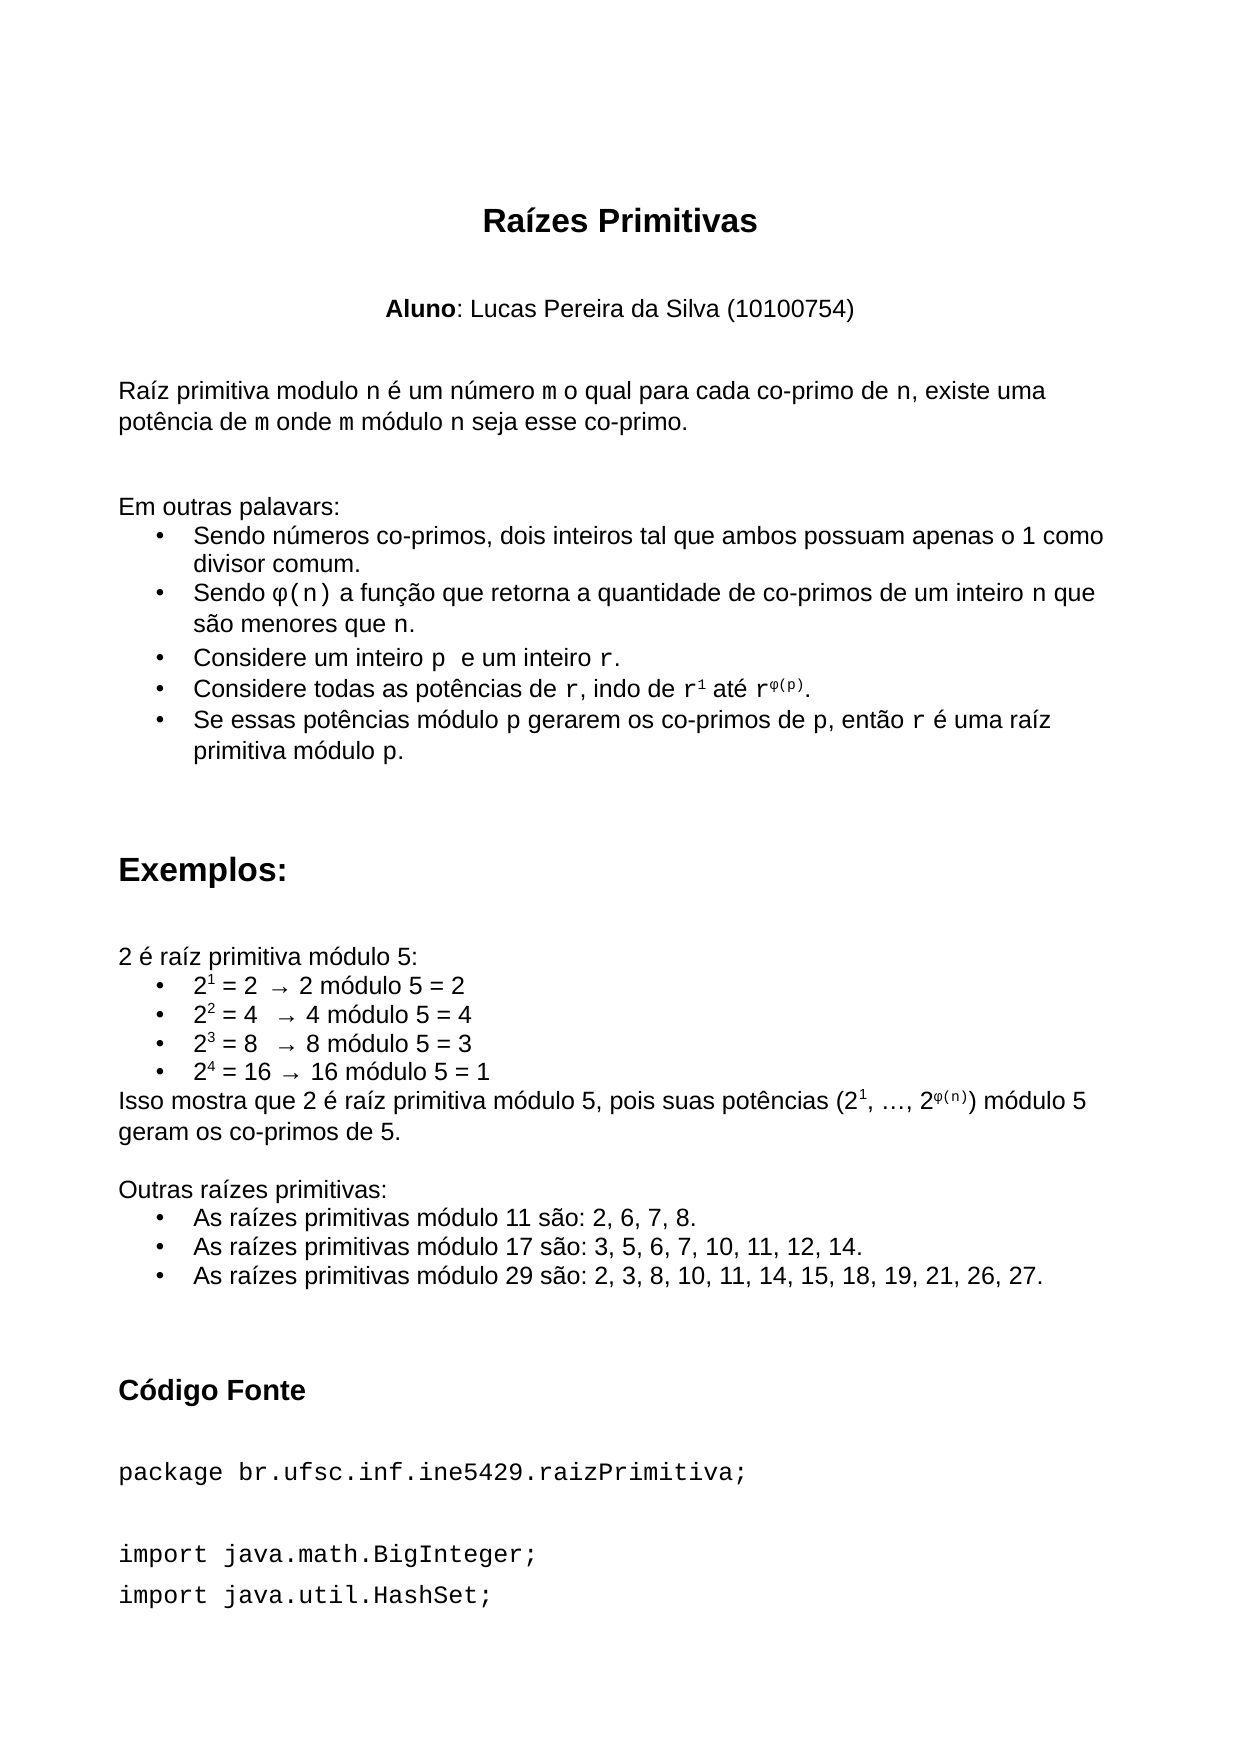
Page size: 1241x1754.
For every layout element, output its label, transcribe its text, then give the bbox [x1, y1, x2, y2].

subtitle Raízes Primitivas [118, 201, 1122, 240]
list As raízes primitivas módulo 29 são: 2, 3, 8, 10, 11, 14, 15, 18, 19, 21, 26, 27. [156, 1261, 1122, 1290]
list Sendo números co-primos, dois inteiros tal que ambos possuam apenas o 1 como divisor comum. [156, 521, 1122, 578]
text Raíz primitiva modulo n é um número m o qual para cada co-primo de n, existe uma potência de m onde m módulo n seja esse co-primo. [118, 376, 1122, 438]
list Se essas potências módulo p gerarem os co-primos de p, então r é uma raíz primitiva módulo p. [156, 705, 1122, 767]
list As raízes primitivas módulo 11 são: 2, 6, 7, 8. [156, 1203, 1122, 1232]
list Considere todas as potências de r, indo de r1 até rφ(p). [156, 674, 1122, 705]
list 24 = 16 → 16 módulo 5 = 1 [156, 1057, 1122, 1086]
subtitle Exemplos: [118, 850, 1122, 888]
list 22 = 4 → 4 módulo 5 = 4 [156, 1000, 1122, 1028]
text import java.util.HashSet; [118, 1582, 1122, 1611]
list 21 = 2 → 2 módulo 5 = 2 [156, 971, 1122, 1000]
list As raízes primitivas módulo 17 são: 3, 5, 6, 7, 10, 11, 12, 14. [156, 1232, 1122, 1261]
text package br.ufsc.inf.ine5429.raizPrimitiva; [118, 1460, 1122, 1488]
text Em outras palavars: [118, 492, 1122, 521]
list 23 = 8 → 8 módulo 5 = 3 [156, 1028, 1122, 1057]
subtitle Código Fonte [118, 1372, 1122, 1406]
text Aluno: Lucas Pereira da Silva (10100754) [118, 294, 1122, 322]
text Isso mostra que 2 é raíz primitiva módulo 5, pois suas potências (21, …, 2φ(n)) módulo 5 geram os co-primos de 5. [118, 1086, 1122, 1146]
text 2 é raíz primitiva módulo 5: [118, 942, 1122, 971]
list Considere um inteiro p e um inteiro r. [156, 640, 1122, 674]
text Outras raízes primitivas: [118, 1175, 1122, 1203]
list Sendo φ(n) a função que retorna a quantidade de co-primos de um inteiro n que são menores que n. [156, 578, 1122, 640]
text import java.math.BigInteger; [118, 1541, 1122, 1570]
